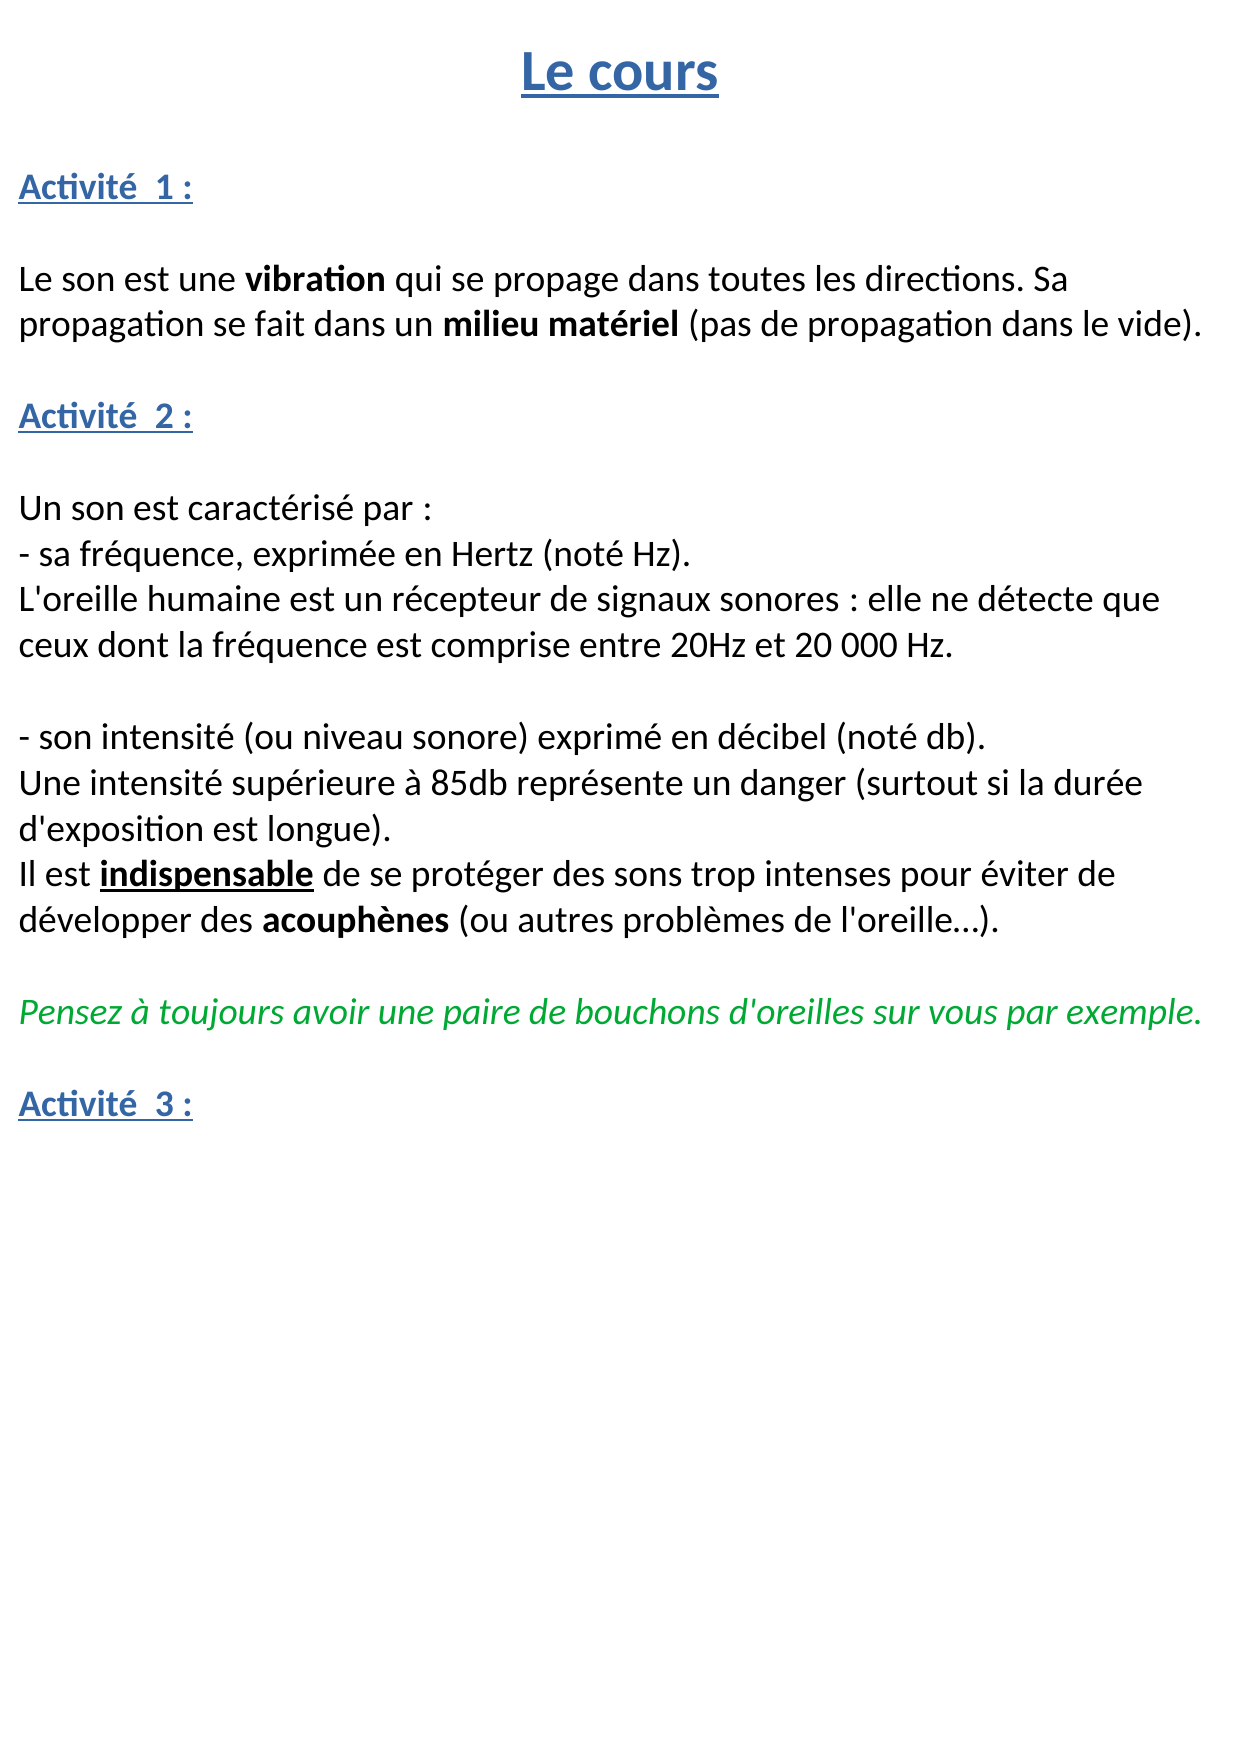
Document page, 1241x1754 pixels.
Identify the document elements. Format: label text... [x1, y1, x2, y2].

text Pensez à toujours avoir une paire de bouchons d'oreilles sur vous par exemple. [18, 988, 1221, 1034]
text Un son est caractérisé par : [18, 484, 1221, 529]
text Le son est une vibration qui se propage dans toutes les directions. Sa propagation se fait dans un milieu matériel (pas de propagation dans le vide). [18, 254, 1221, 346]
text Une intensité supérieure à 85db représente un danger (surtout si la durée d'exposition est longue). [18, 759, 1221, 850]
text Activité 1 : [18, 163, 1221, 209]
text - sa fréquence, exprimée en Hertz (noté Hz). [18, 529, 1221, 575]
text - son intensité (ou niveau sonore) exprimé en décibel (noté db). [18, 713, 1221, 759]
text Activité 2 : [18, 392, 1221, 438]
text L'oreille humaine est un récepteur de signaux sonores : elle ne détecte que ceux dont la fréquence est comprise entre 20Hz et 20 000 Hz. [18, 575, 1221, 667]
text Activité 3 : [18, 1079, 1221, 1125]
text Il est indispensable de se protéger des sons trop intenses pour éviter de développer des acouphènes (ou autres problèmes de l'oreille…). [18, 850, 1221, 942]
title Le cours [18, 33, 1221, 104]
